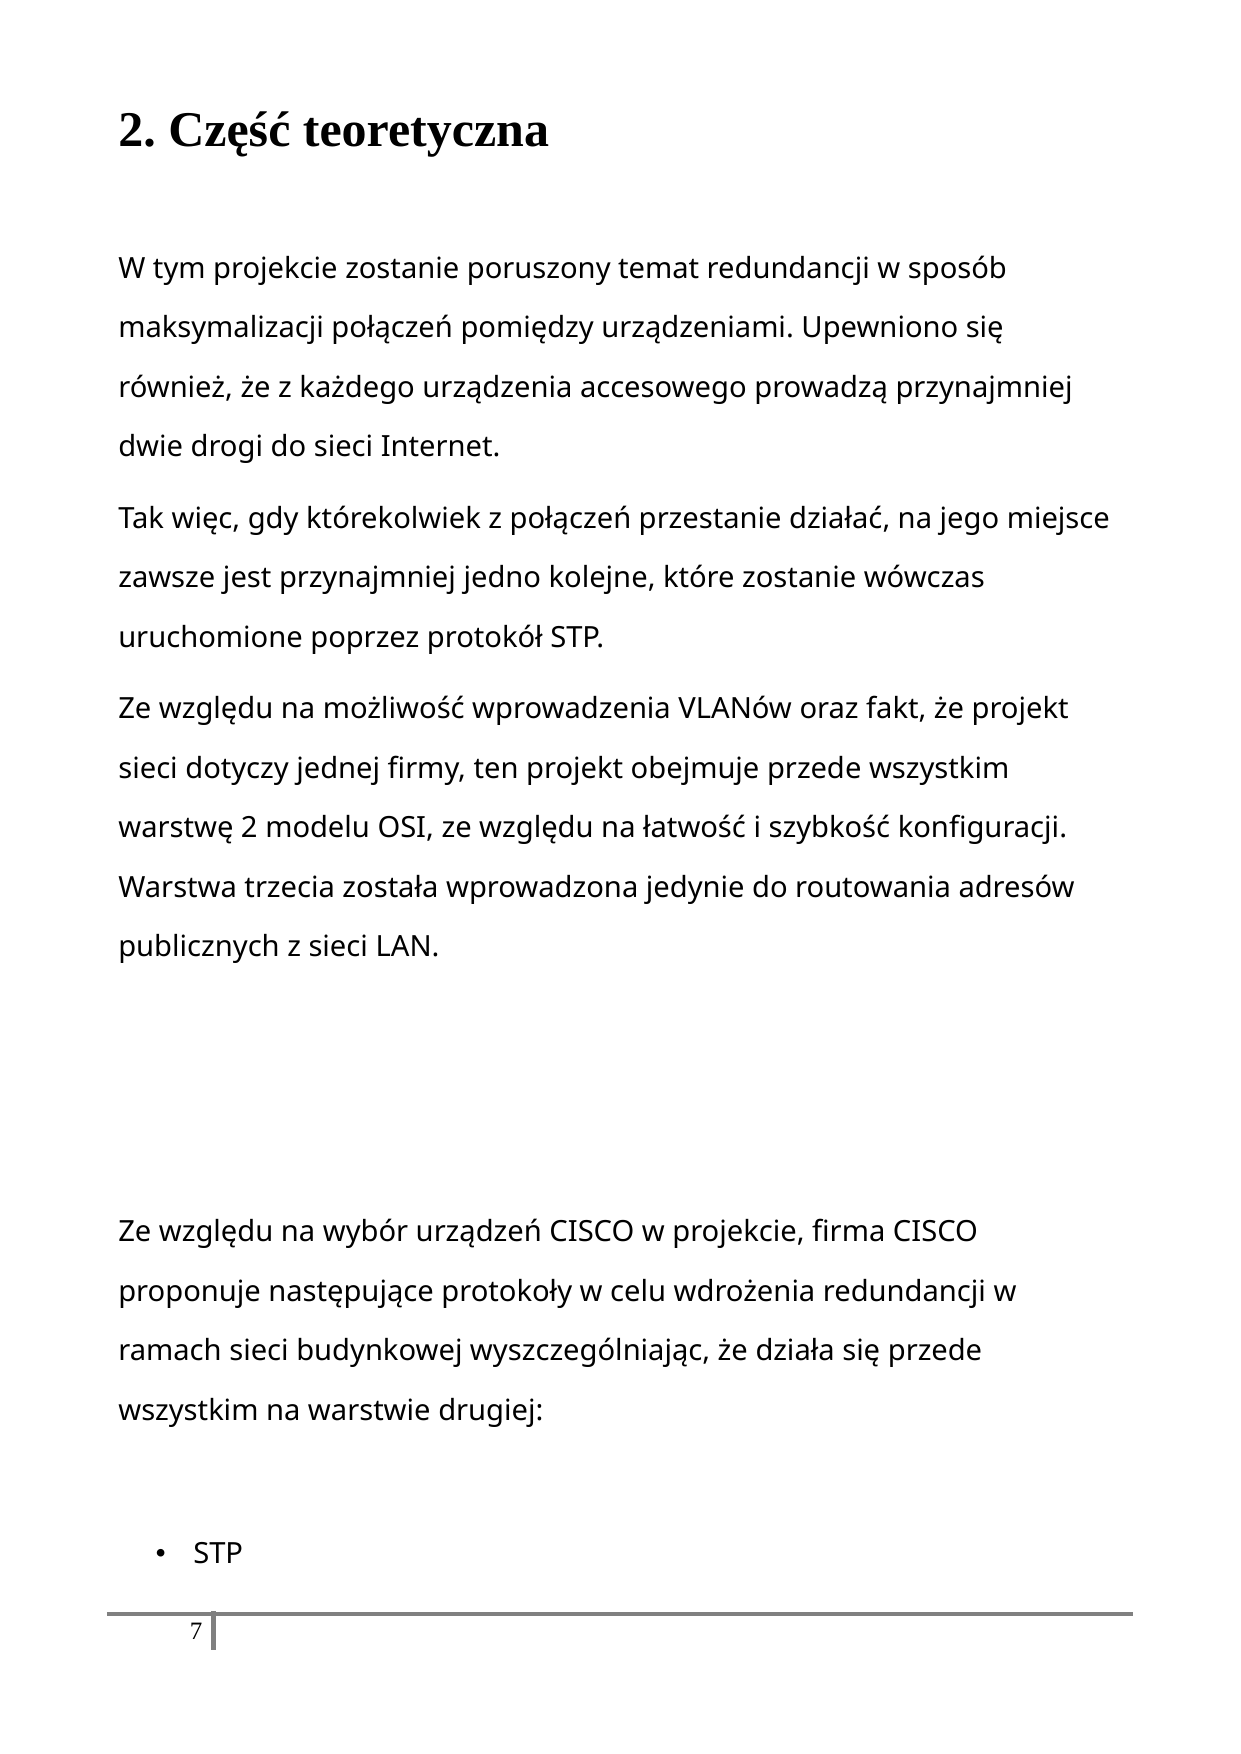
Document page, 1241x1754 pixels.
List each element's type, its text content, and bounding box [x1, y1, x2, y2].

text Ze względu na wybór urządzeń CISCO w projekcie, firma CISCO proponuje następujące protokoły w celu wdrożenia redundancji w ramach sieci budynkowej wyszczególniając, że działa się przede wszystkim na warstwie drugiej: [118, 1211, 1122, 1429]
text Tak więc, gdy którekolwiek z połączeń przestanie działać, na jego miejsce zawsze jest przynajmniej jedno kolejne, które zostanie wówczas uruchomione poprzez protokół STP. [118, 497, 1122, 656]
text Ze względu na możliwość wprowadzenia VLANów oraz fakt, że projekt sieci dotyczy jednej firmy, ten projekt obejmuje przede wszystkim warstwę 2 modelu OSI, ze względu na łatwość i szybkość konfiguracji. Warstwa trzecia została wprowadzona jedynie do routowania adresów publicznych z sieci LAN. [118, 687, 1122, 965]
text W tym projekcie zostanie poruszony temat redundancji w sposób maksymalizacji połączeń pomiędzy urządzeniami. Upewniono się również, że z każdego urządzenia accesowego prowadzą przynajmniej dwie drogi do sieci Internet. [118, 247, 1122, 465]
list STP [156, 1532, 1122, 1572]
subtitle 2. Część teoretyczna [118, 100, 1122, 157]
